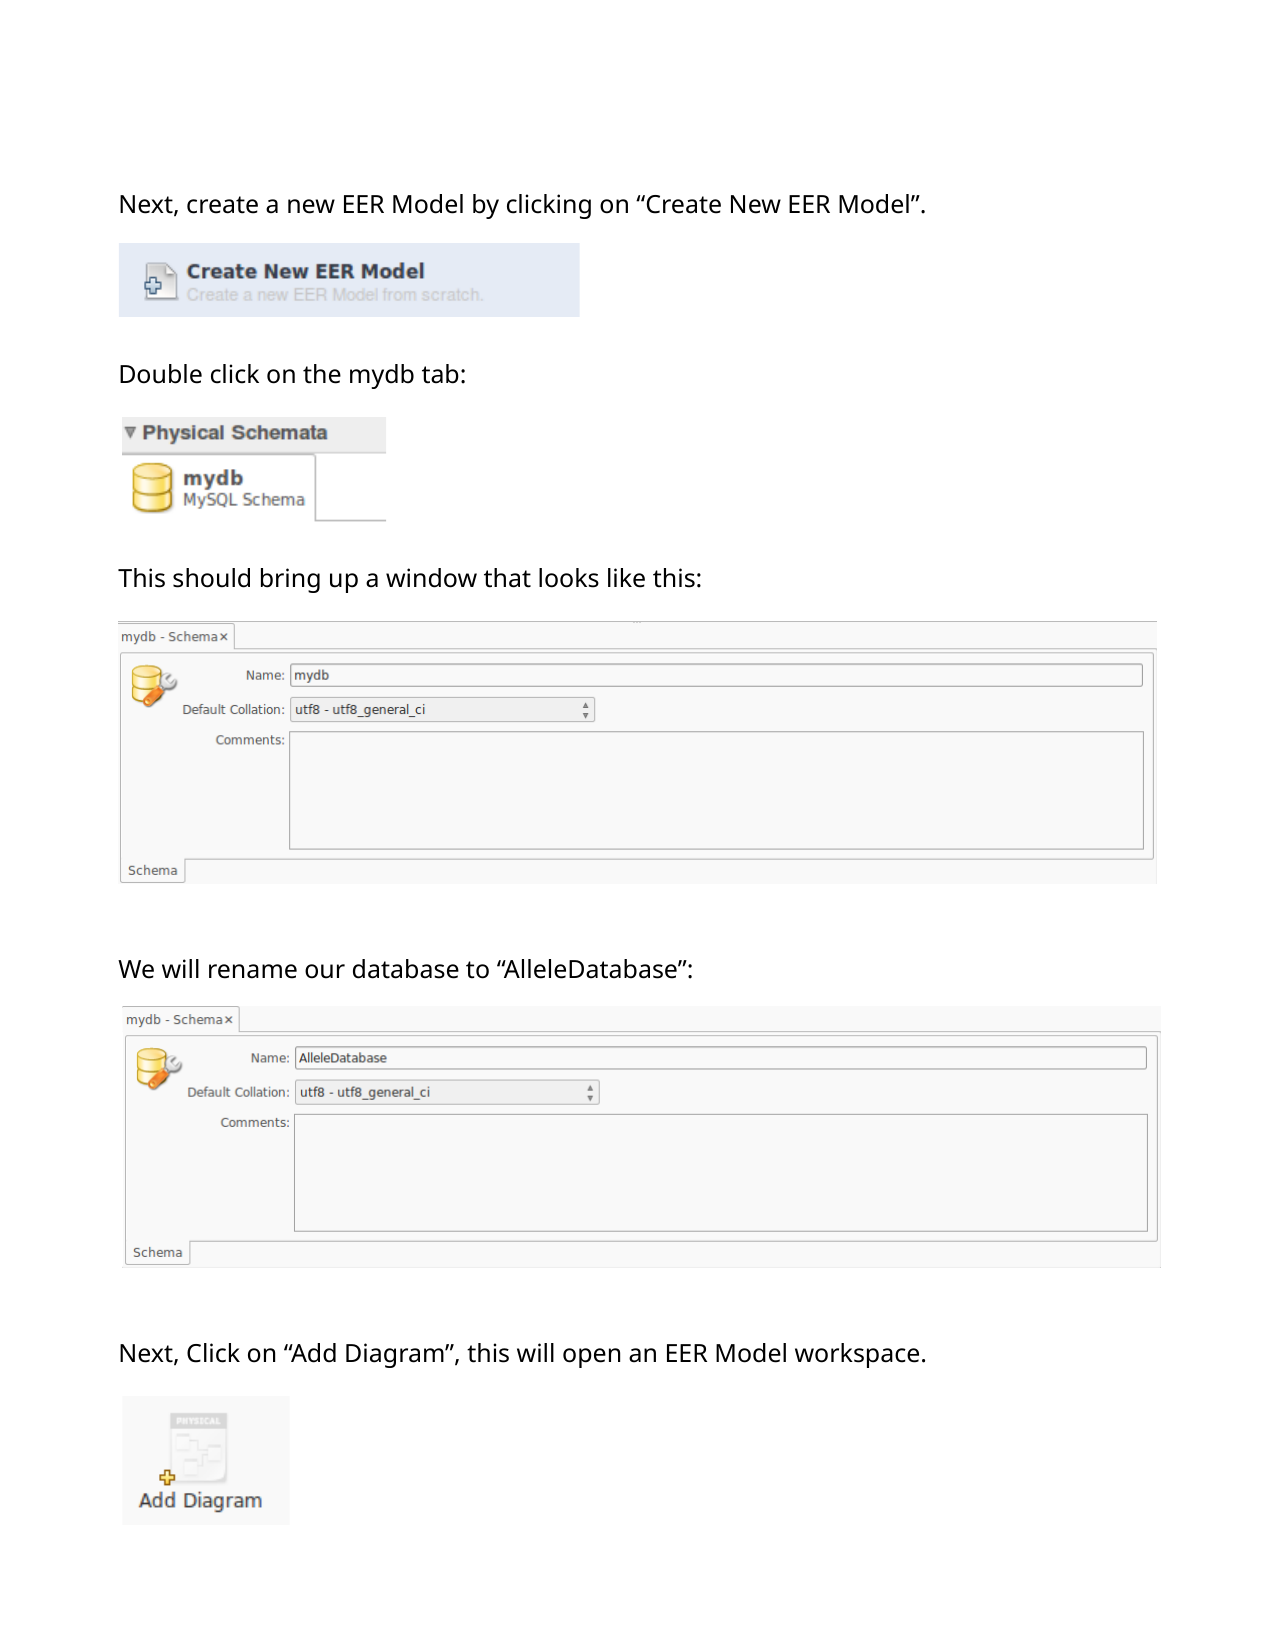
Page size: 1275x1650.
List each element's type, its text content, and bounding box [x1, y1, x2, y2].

text Double click on the mydb tab: [118, 357, 1157, 391]
text This should bring up a window that looks like this: [118, 561, 1157, 595]
text We will rename our database to “AlleleDatabase”: [118, 951, 1157, 986]
picture [122, 1396, 290, 1525]
picture [118, 621, 1157, 884]
text Next, create a new EER Model by clicking on “Create New EER Model”. [118, 186, 1157, 220]
picture [118, 243, 580, 317]
text Next, Click on “Add Diagram”, this will open an EER Model workspace. [118, 1336, 1157, 1370]
picture [122, 417, 387, 539]
picture [122, 1006, 1161, 1268]
